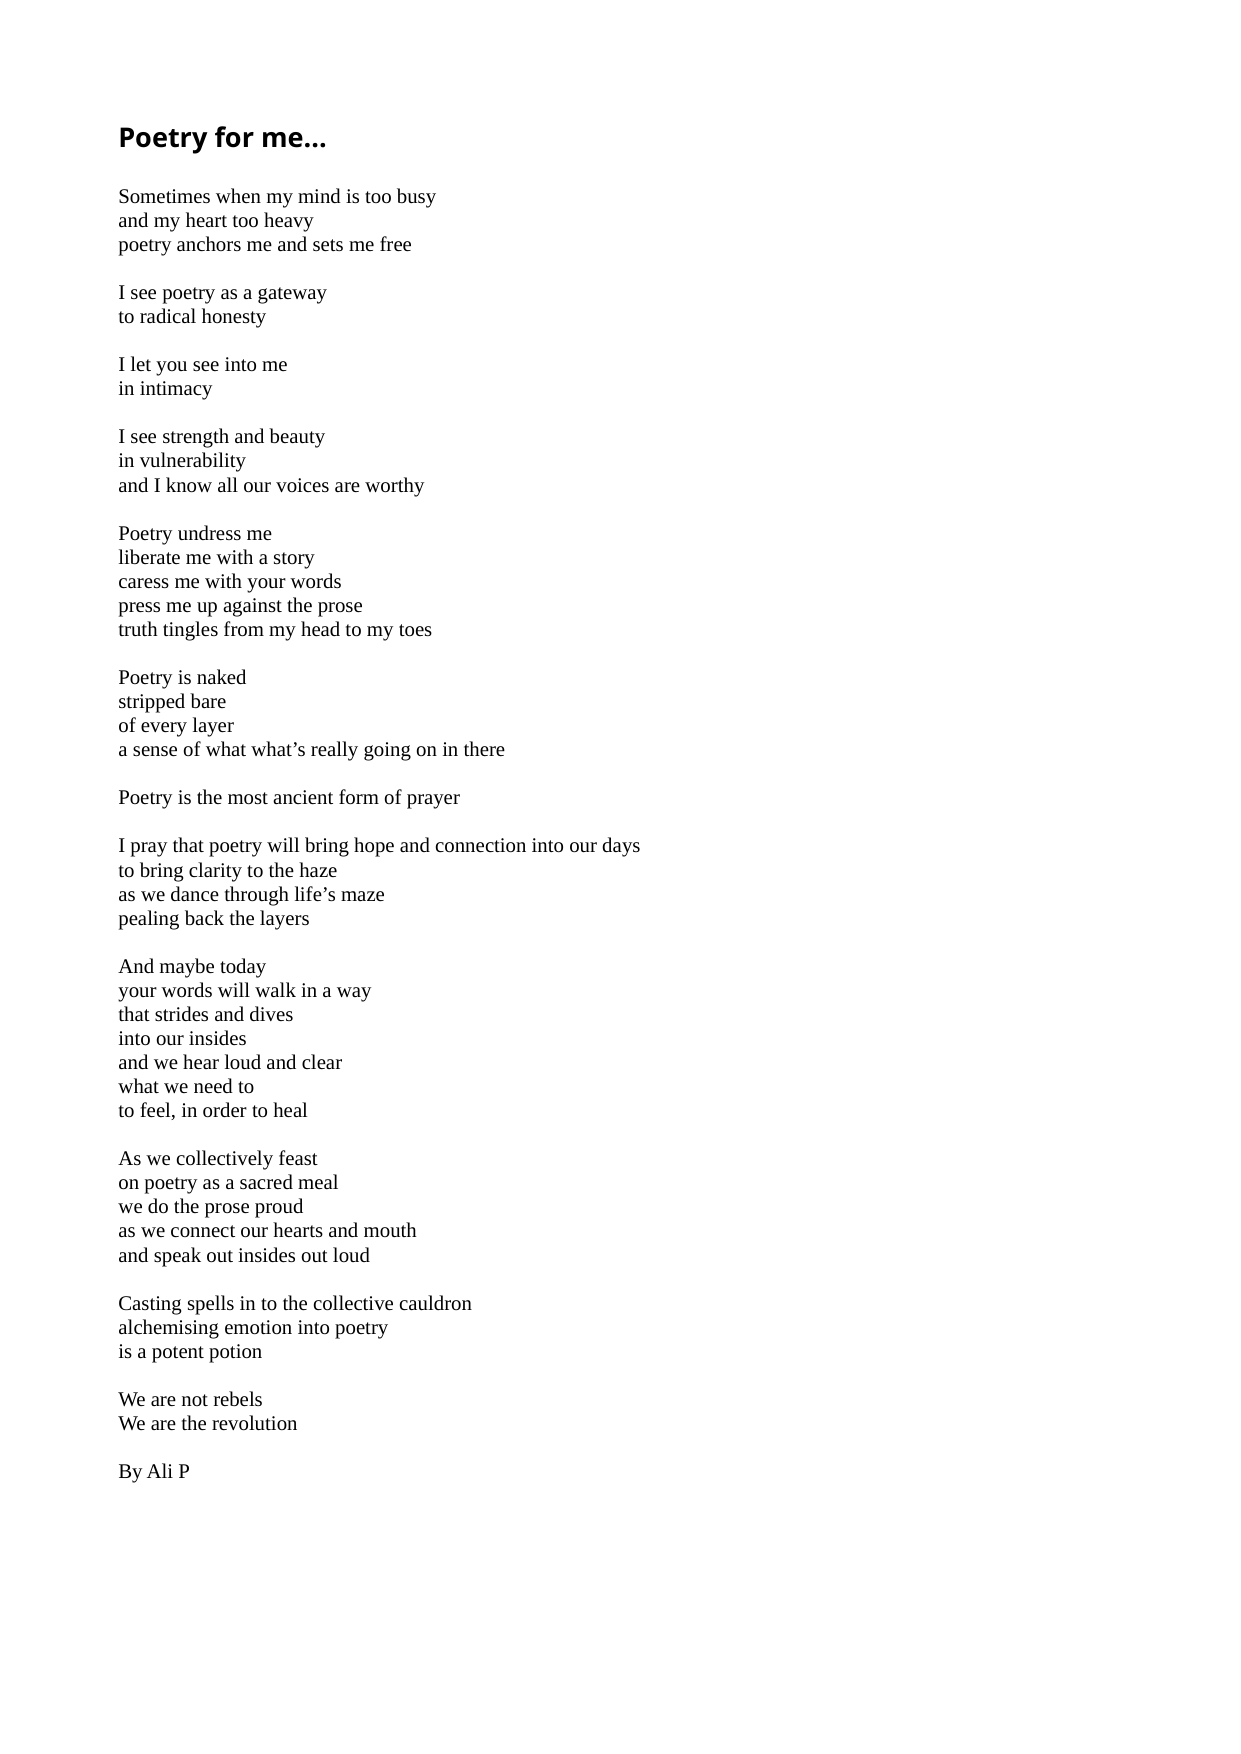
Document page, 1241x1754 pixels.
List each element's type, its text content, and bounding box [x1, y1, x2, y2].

text Poetry for me... [118, 118, 1122, 155]
text Sometimes when my mind is too busy and my heart too heavy poetry anchors me and sets me free I see poetry as a gateway to radical honesty I let you see into me in intimacy I see strength and beauty in vulnerability and I know all our voices are worthy Poetry undress me liberate me with a story caress me with your words press me up against the prose truth tingles from my head to my toes Poetry is naked stripped bare of every layer a sense of what what’s really going on in there Poetry is the most ancient form of prayer I pray that poetry will bring hope and connection into our days to bring clarity to the haze as we dance through life’s maze pealing back the layers And maybe today your words will walk in a way that strides and dives into our insides and we hear loud and clear what we need to to feel, in order to heal As we collectively feast on poetry as a sacred meal we do the prose proud as we connect our hearts and mouth and speak out insides out loud Casting spells in to the collective cauldron alchemising emotion into poetry is a potent potion We are not rebels We are the revolution By Ali P [118, 184, 1122, 1483]
